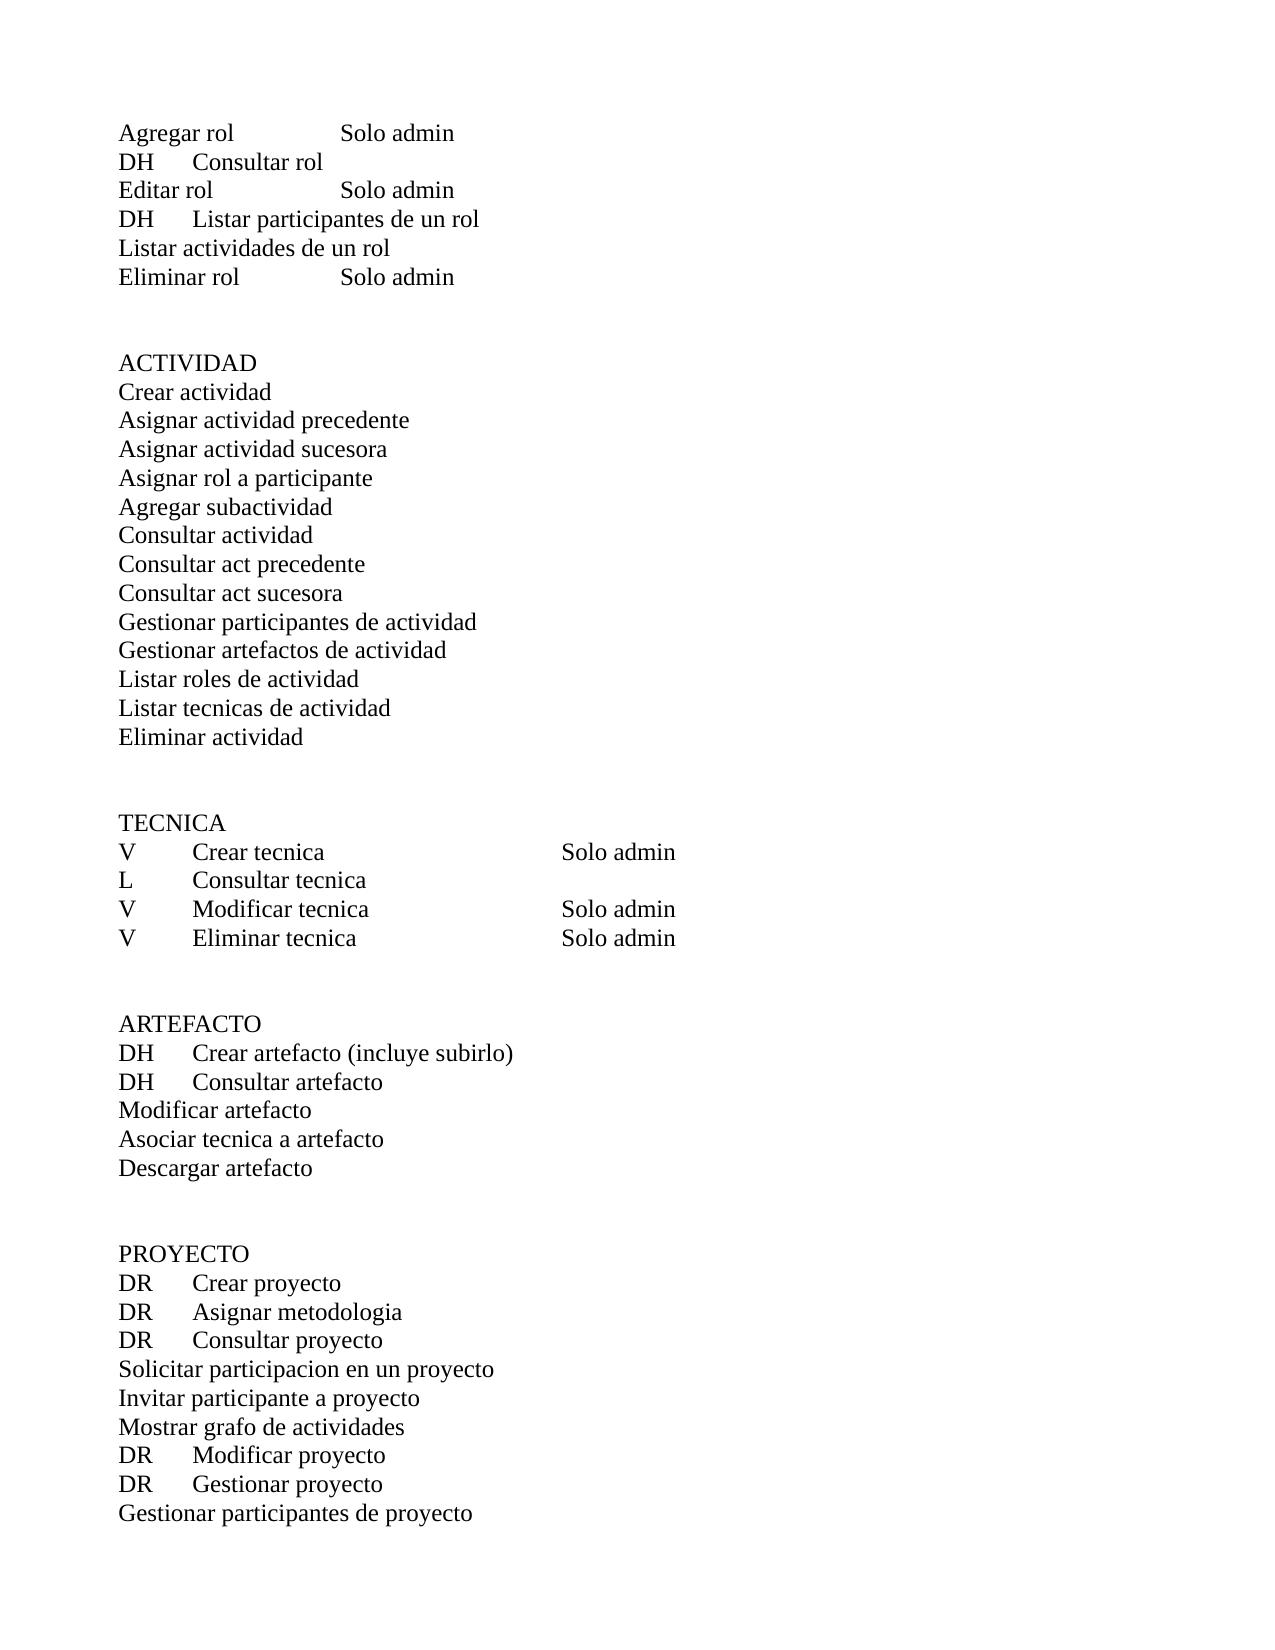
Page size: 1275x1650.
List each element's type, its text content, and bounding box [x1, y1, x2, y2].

text Mostrar grafo de actividades [118, 1412, 1157, 1441]
text DH Crear artefacto (incluye subirlo) [118, 1038, 1157, 1067]
text Asignar actividad precedente [118, 406, 1157, 434]
text DH Consultar artefacto [118, 1067, 1157, 1096]
text DR Consultar proyecto [118, 1326, 1157, 1354]
text Invitar participante a proyecto [118, 1383, 1157, 1412]
text L Consultar tecnica [118, 866, 1157, 894]
text V Eliminar tecnica Solo admin [118, 923, 1157, 952]
text Listar actividades de un rol [118, 233, 1157, 262]
text Listar roles de actividad [118, 664, 1157, 693]
text DR Modificar proyecto [118, 1441, 1157, 1469]
text DR Asignar metodologia [118, 1297, 1157, 1326]
text Asignar actividad sucesora [118, 434, 1157, 463]
text Eliminar rol Solo admin [118, 262, 1157, 291]
text PROYECTO [118, 1239, 1157, 1268]
text Consultar actividad [118, 521, 1157, 549]
text Consultar act sucesora [118, 578, 1157, 607]
text Eliminar actividad [118, 722, 1157, 751]
text Consultar act precedente [118, 549, 1157, 578]
text Asignar rol a participante [118, 463, 1157, 492]
text Editar rol Solo admin [118, 176, 1157, 204]
text TECNICA [118, 808, 1157, 837]
text DH Consultar rol [118, 147, 1157, 176]
text Modificar artefacto [118, 1096, 1157, 1124]
text Gestionar participantes de actividad [118, 607, 1157, 636]
text Descargar artefacto [118, 1153, 1157, 1182]
text Listar tecnicas de actividad [118, 693, 1157, 722]
text Gestionar participantes de proyecto [118, 1498, 1157, 1527]
text Gestionar artefactos de actividad [118, 636, 1157, 664]
text Solicitar participacion en un proyecto [118, 1354, 1157, 1383]
text Asociar tecnica a artefacto [118, 1124, 1157, 1153]
text Agregar subactividad [118, 492, 1157, 521]
text V Crear tecnica Solo admin [118, 837, 1157, 866]
text DR Crear proyecto [118, 1268, 1157, 1297]
text DR Gestionar proyecto [118, 1469, 1157, 1498]
text ARTEFACTO [118, 1009, 1157, 1038]
text V Modificar tecnica Solo admin [118, 894, 1157, 923]
text Crear actividad [118, 377, 1157, 406]
text DH Listar participantes de un rol [118, 204, 1157, 233]
text Agregar rol Solo admin [118, 118, 1157, 147]
text ACTIVIDAD [118, 348, 1157, 377]
